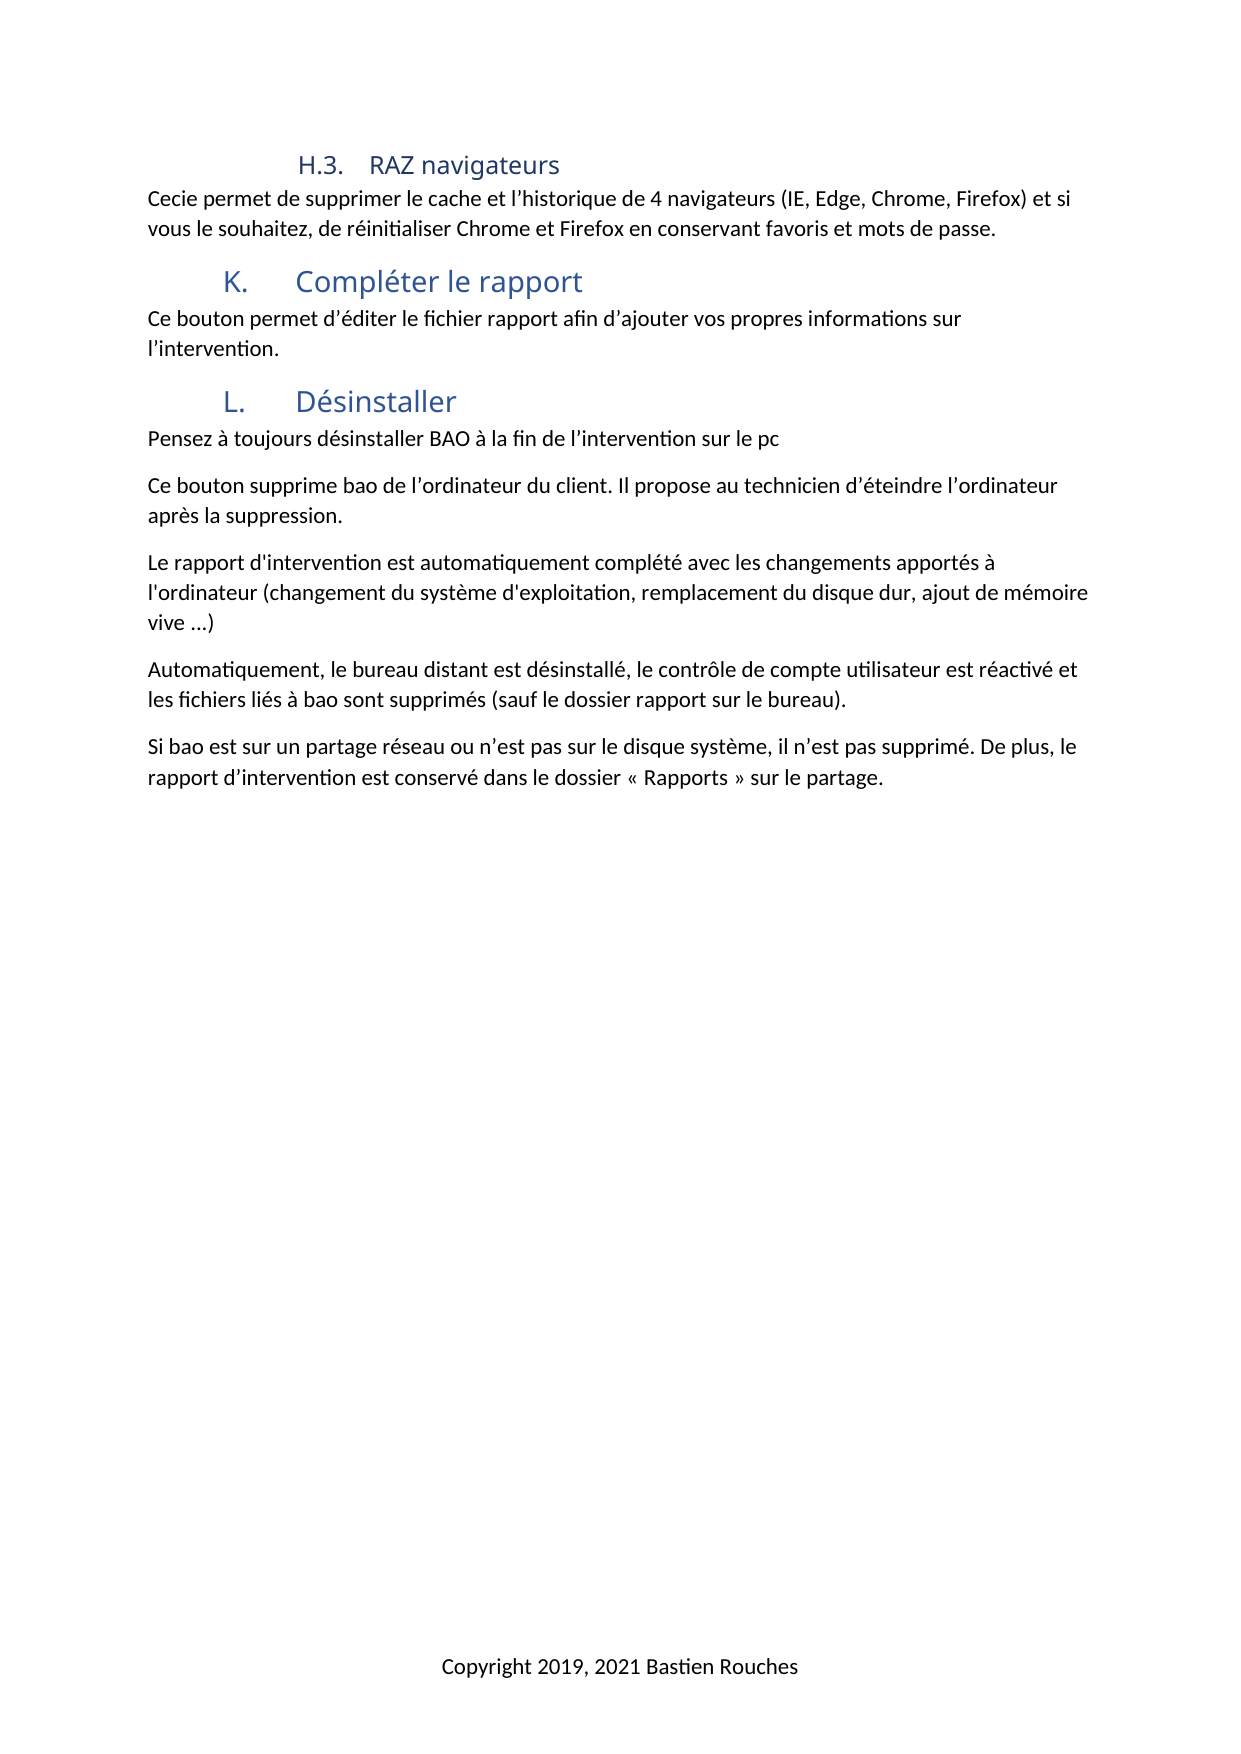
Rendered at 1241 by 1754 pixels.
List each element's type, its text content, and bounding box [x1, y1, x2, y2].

subtitle Désinstaller [223, 381, 1093, 421]
text Ce bouton supprime bao de l’ordinateur du client. Il propose au technicien d’éteindre l’ordinateur après la suppression. [148, 471, 1093, 529]
text Automatiquement, le bureau distant est désinstallé, le contrôle de compte utilisateur est réactivé et les fichiers liés à bao sont supprimés (sauf le dossier rapport sur le bureau). [148, 655, 1093, 714]
text Ce bouton permet d’éditer le fichier rapport afin d’ajouter vos propres informations sur l’intervention. [148, 304, 1093, 362]
text Le rapport d'intervention est automatiquement complété avec les changements apportés à l'ordinateur (changement du système d'exploitation, remplacement du disque dur, ajout de mémoire vive ...) [148, 548, 1093, 637]
text Cecie permet de supprimer le cache et l’historique de 4 navigateurs (IE, Edge, Chrome, Firefox) et si vous le souhaitez, de réinitialiser Chrome et Firefox en conservant favoris et mots de passe. [148, 184, 1093, 243]
text Pensez à toujours désinstaller BAO à la fin de l’intervention sur le pc [148, 424, 1093, 452]
text Si bao est sur un partage réseau ou n’est pas sur le disque système, il n’est pas supprimé. De plus, le rapport d’intervention est conservé dans le dossier « Rapports » sur le partage. [148, 732, 1093, 791]
subtitle Compléter le rapport [223, 261, 1093, 301]
subtitle RAZ navigateurs [298, 148, 1093, 182]
